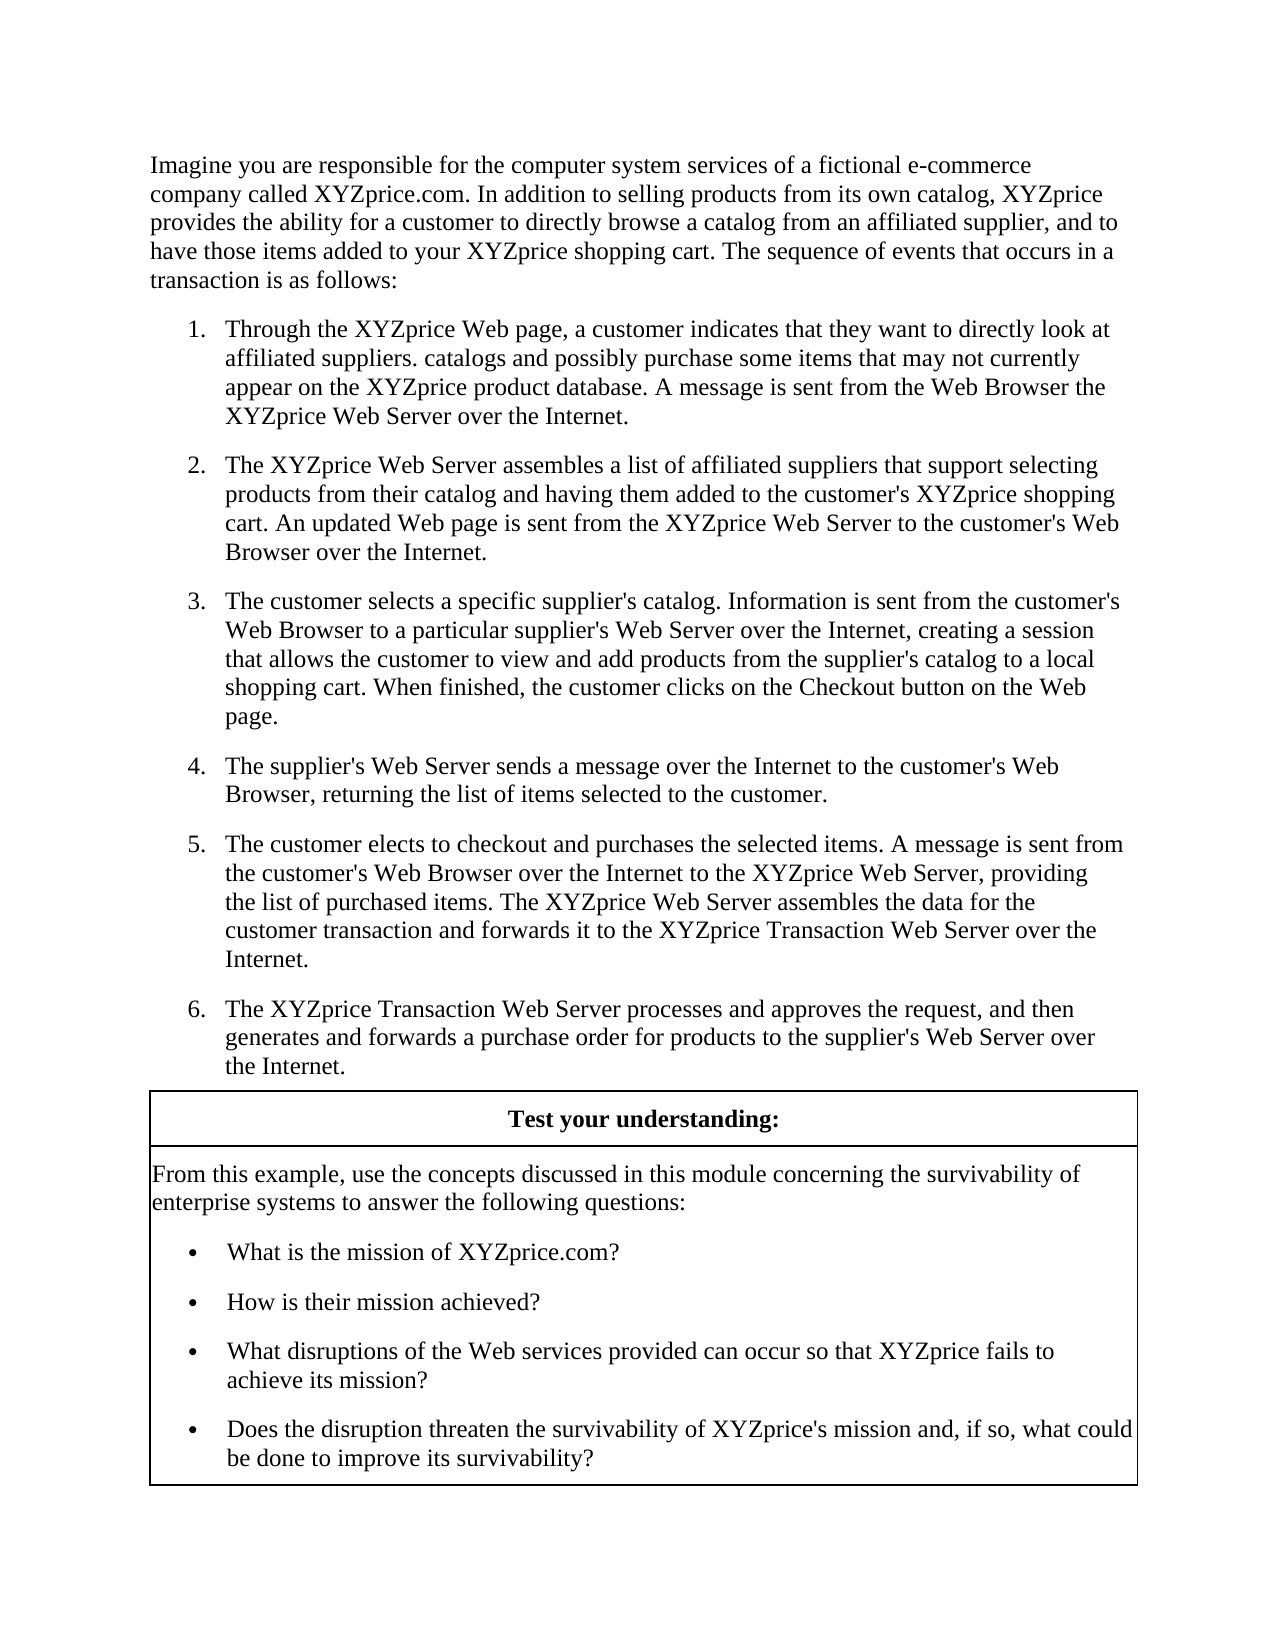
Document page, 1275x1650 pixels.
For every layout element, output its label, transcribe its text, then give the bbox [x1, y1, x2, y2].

list The customer selects a specific supplier's catalog. Information is sent from the customer's Web Browser to a particular supplier's Web Server over the Internet, creating a session that allows the customer to view and add products from the supplier's catalog to a local shopping cart. When finished, the customer clicks on the Checkout button on the Web page. [187, 586, 1125, 730]
text Imagine you are responsible for the computer system services of a fictional e-commerce company called XYZprice.com. In addition to selling products from its own catalog, XYZprice provides the ability for a customer to directly browse a catalog from an affiliated supplier, and to have those items added to your XYZprice shopping cart. The sequence of events that occurs in a transaction is as follows: [150, 150, 1125, 294]
list The supplier's Web Server sends a message over the Internet to the customer's Web Browser, returning the list of items selected to the customer. [187, 751, 1125, 808]
list The XYZprice Web Server assembles a list of affiliated suppliers that support selecting products from their catalog and having them added to the customer's XYZprice shopping cart. An updated Web page is sent from the XYZprice Web Server to the customer's Web Browser over the Internet. [187, 450, 1125, 565]
table_header Test your understanding: [151, 1092, 1137, 1145]
list The customer elects to checkout and purchases the selected items. A message is sent from the customer's Web Browser over the Internet to the XYZprice Web Server, providing the list of purchased items. The XYZprice Web Server assembles the data for the customer transaction and forwards it to the XYZprice Transaction Web Server over the Internet. [187, 829, 1125, 973]
list Through the XYZprice Web page, a customer indicates that they want to directly look at affiliated suppliers. catalogs and possibly purchase some items that may not currently appear on the XYZprice product database. A message is sent from the Web Browser the XYZprice Web Server over the Internet. [187, 314, 1125, 429]
table_cell From this example, use the concepts discussed in this module concerning the survivability of enterprise systems to answer the following questions: What is the mission of XYZprice.com? How is their mission achieved? What disruptions of the Web services provided can occur so that XYZprice fails to achieve its mission? Does the disruption threaten the survivability of XYZprice's mission and, if so, what could be done to improve its survivability? [151, 1147, 1137, 1484]
list The XYZprice Transaction Web Server processes and approves the request, and then generates and forwards a purchase order for products to the supplier's Web Server over the Internet. [187, 994, 1125, 1080]
